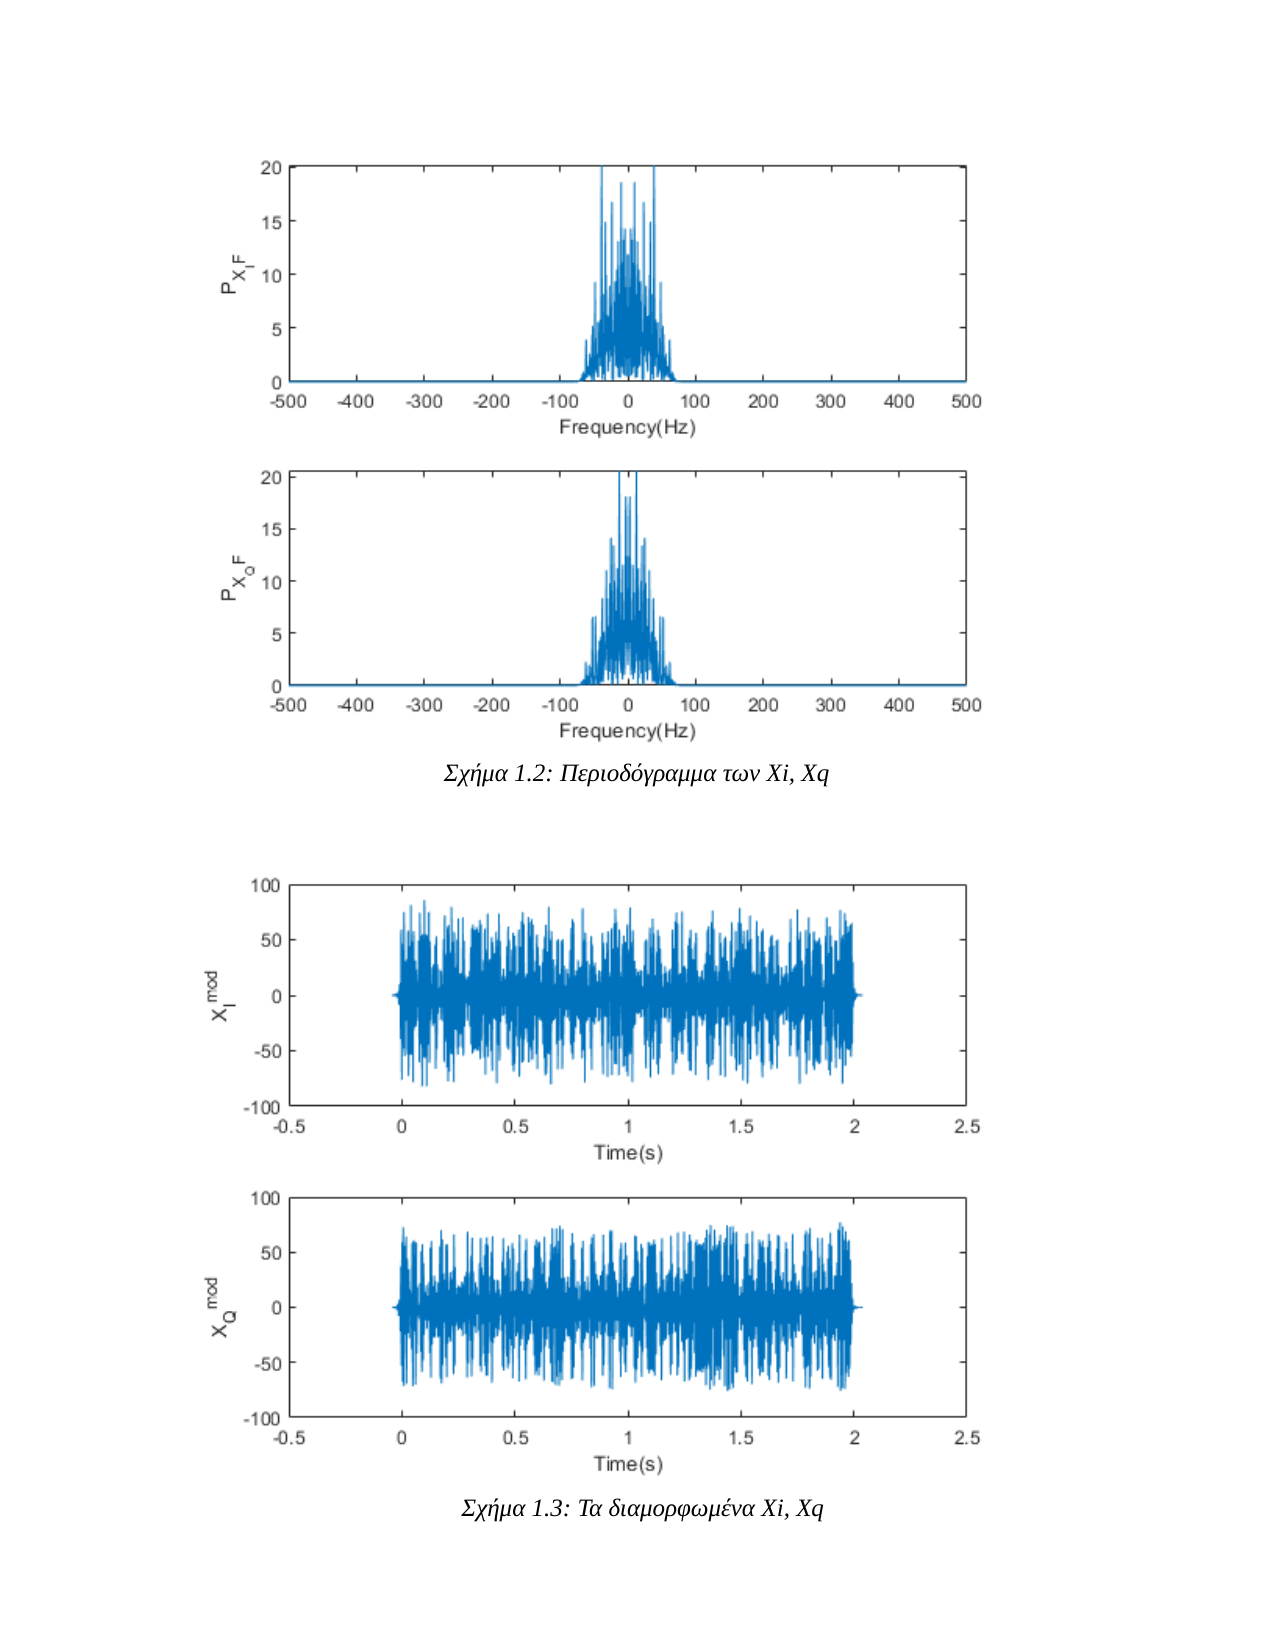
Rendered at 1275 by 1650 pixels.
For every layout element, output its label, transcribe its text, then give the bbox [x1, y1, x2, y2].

text Σχήμα 1.2: Περιοδόγραμμα των Χi, Χq [200, 131, 1075, 787]
picture [175, 118, 1050, 759]
text Σχήμα 1.3: Τα διαμορφωμένα Χi, Xq [206, 849, 1081, 1521]
picture [175, 836, 1050, 1493]
